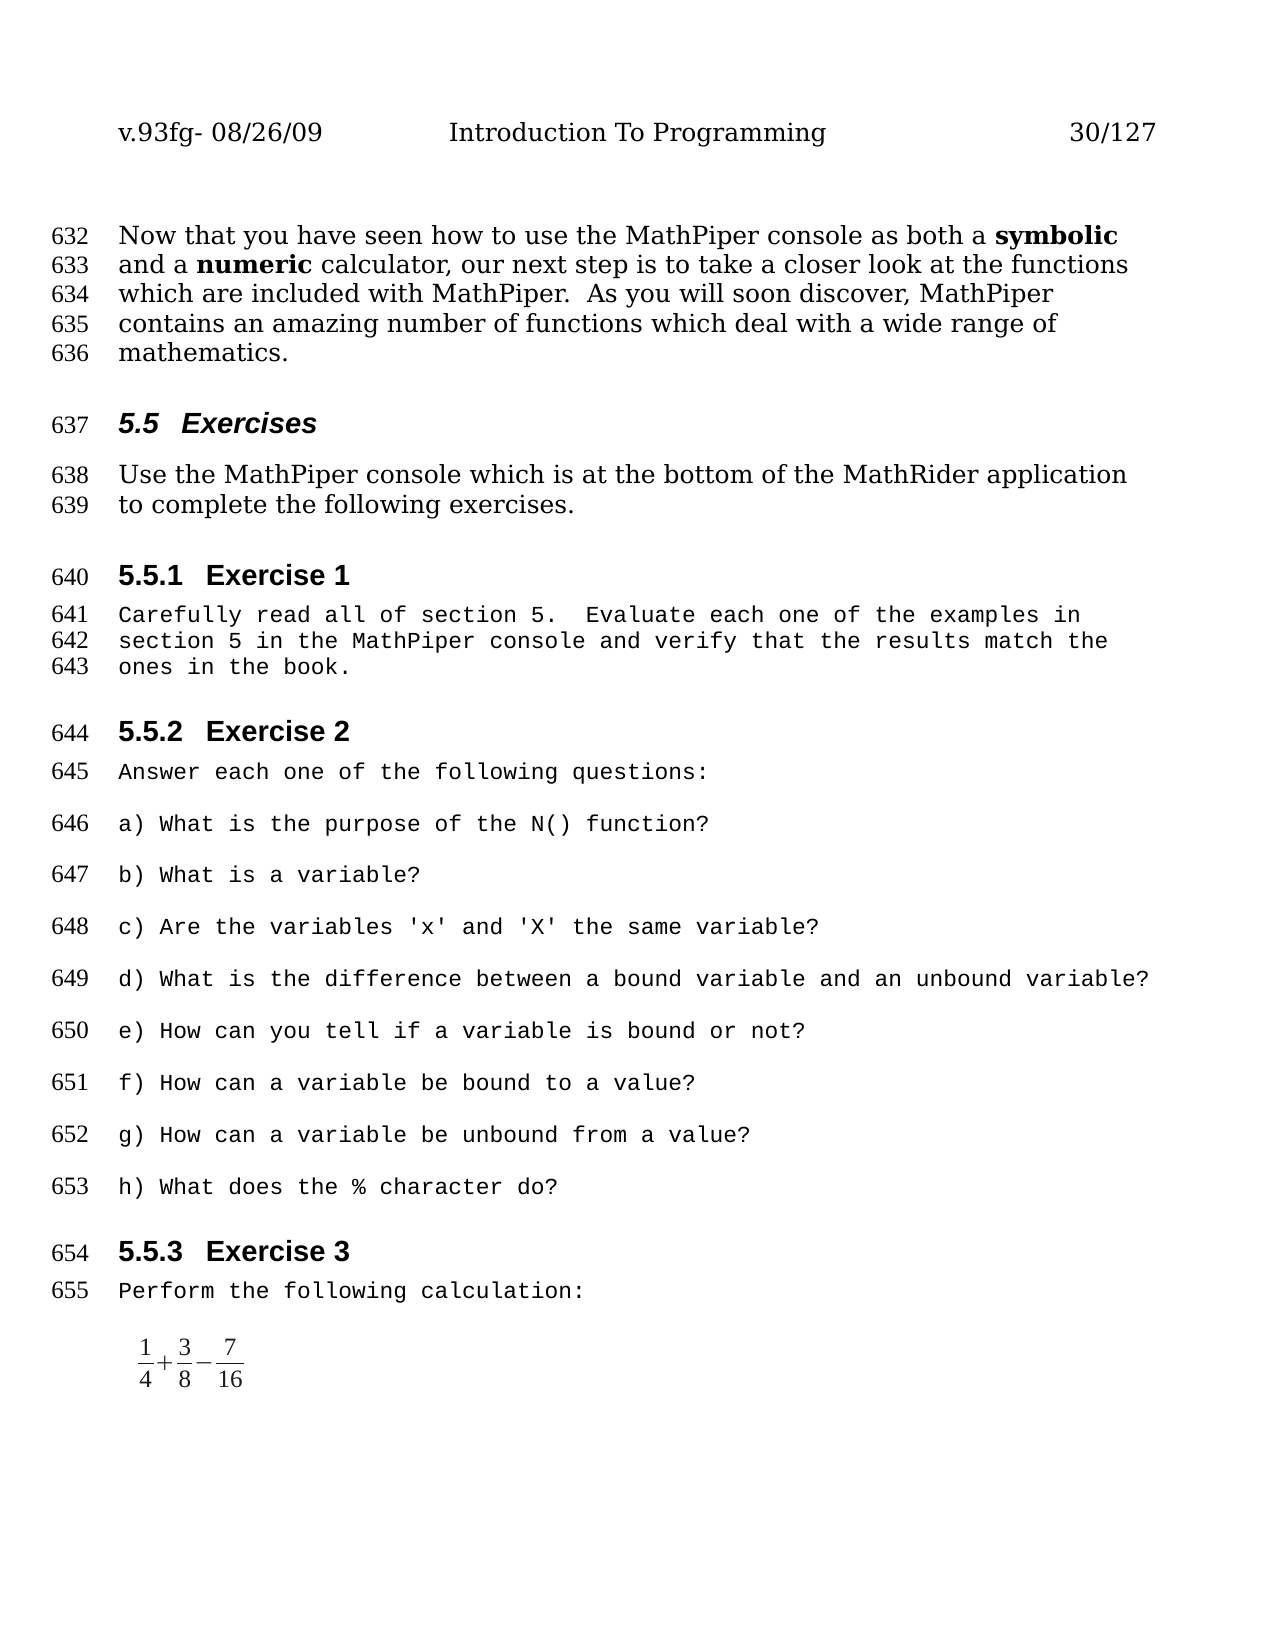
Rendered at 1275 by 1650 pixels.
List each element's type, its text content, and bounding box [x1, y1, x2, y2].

text c) Are the variables 'x' and 'X' the same variable? [118, 916, 1157, 942]
text Now that you have seen how to use the MathPiper console as both a symbolic and a numeric calculator, our next step is to take a closer look at the functions which are included with MathPiper. As you will soon discover, MathPiper contains an amazing number of functions which deal with a wide range of mathematics. [118, 221, 1157, 367]
text g) How can a variable be unbound from a value? [118, 1123, 1157, 1149]
text Use the MathPiper console which is at the bottom of the MathRider application to complete the following exercises. [118, 461, 1157, 519]
subtitle Exercise 3 [118, 1234, 1157, 1267]
text b) What is a variable? [118, 864, 1157, 890]
subtitle Exercises [118, 406, 1157, 440]
text a) What is the purpose of the N() function? [118, 812, 1157, 838]
text Answer each one of the following questions: [118, 760, 1157, 786]
subtitle Exercise 1 [118, 558, 1157, 592]
text h) What does the % character do? [118, 1175, 1157, 1201]
text Perform the following calculation: [118, 1279, 1157, 1305]
text Carefully read all of section 5. Evaluate each one of the examples in section 5 in the MathPiper console and verify that the results match the ones in the book. [118, 604, 1157, 681]
subtitle Exercise 2 [118, 714, 1157, 748]
text f) How can a variable be bound to a value? [118, 1071, 1157, 1097]
text d) What is the difference between a bound variable and an unbound variable? [118, 967, 1157, 993]
text e) How can you tell if a variable is bound or not? [118, 1019, 1157, 1045]
